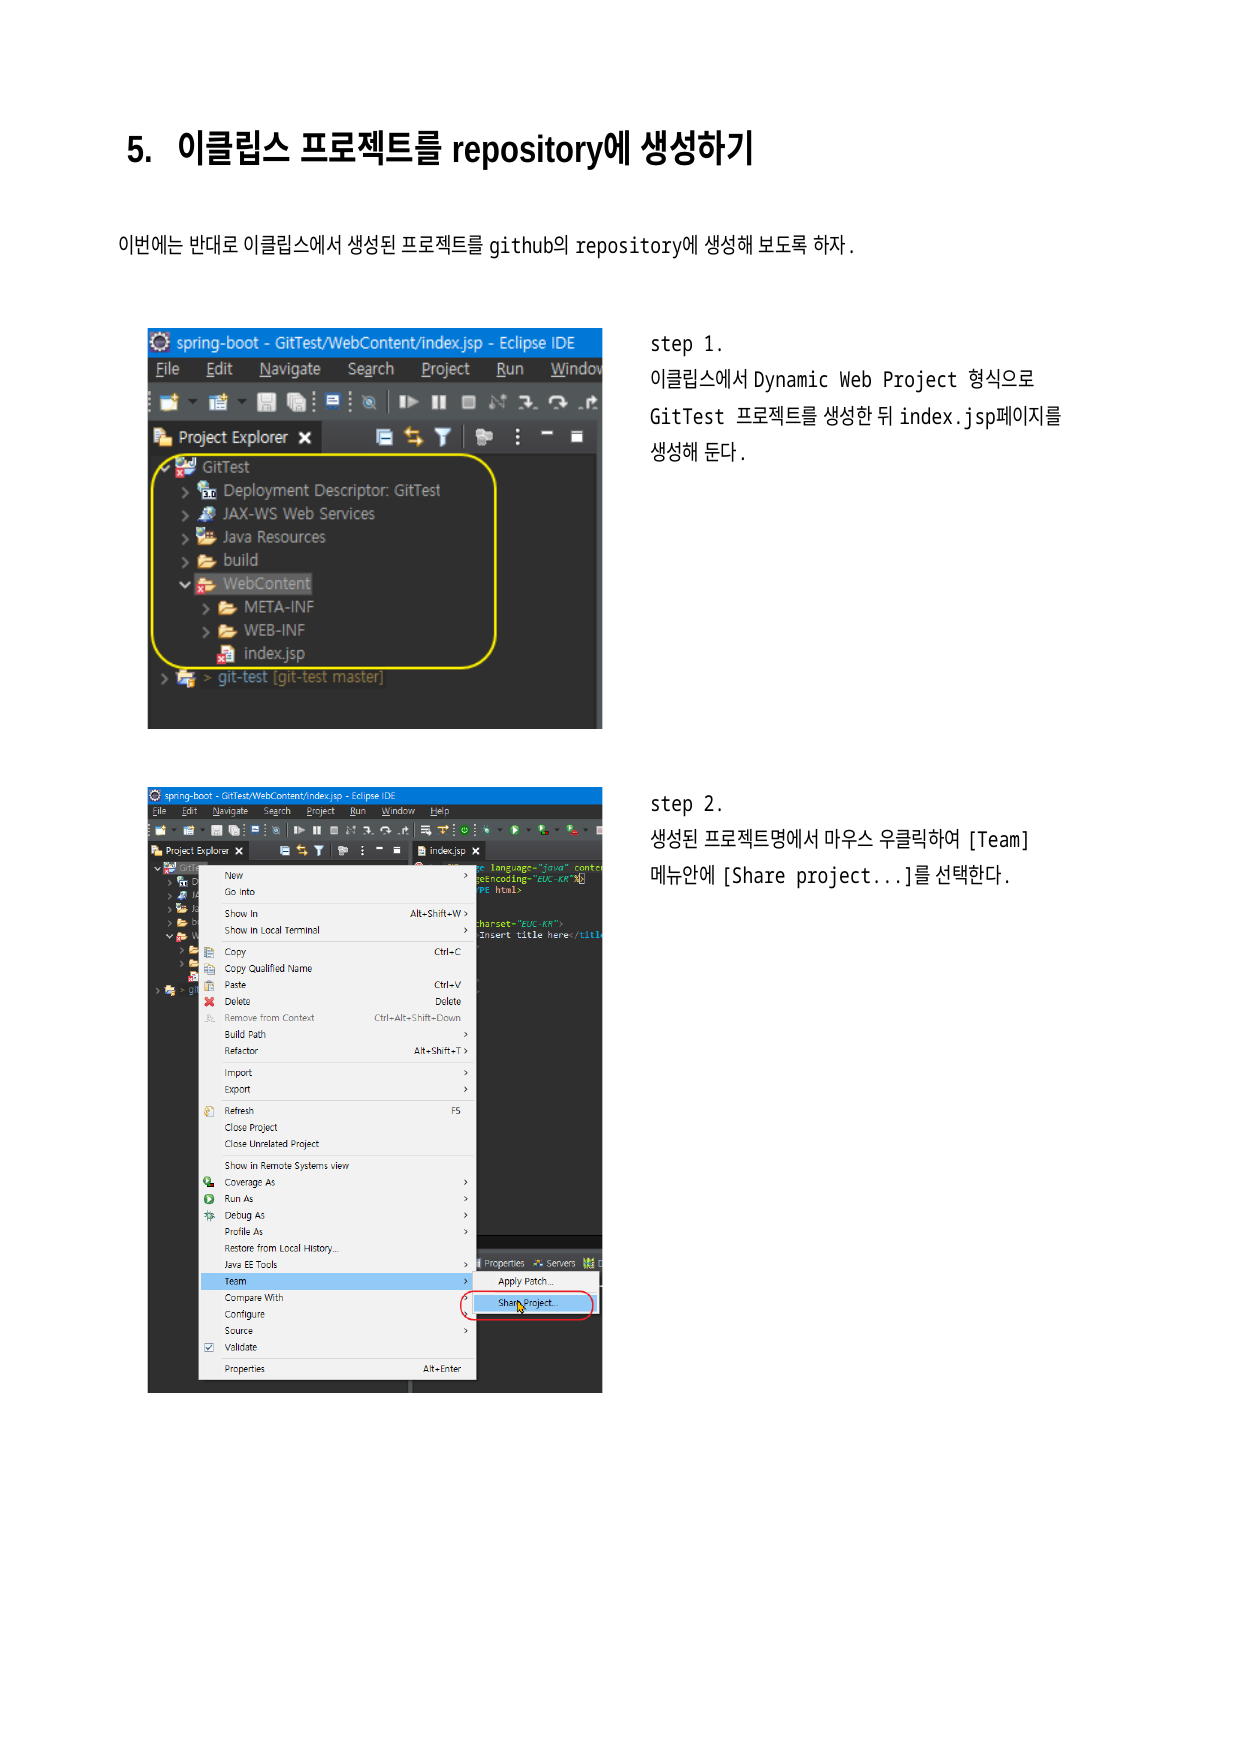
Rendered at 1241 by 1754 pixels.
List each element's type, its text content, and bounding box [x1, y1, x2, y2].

text 이번에는 반대로 이클립스에서 생성된 프로젝트를 github의 repository에 생성해 보도록 하자. [118, 228, 1122, 260]
picture [147, 328, 603, 729]
picture [147, 787, 603, 1393]
table_cell [118, 758, 620, 1423]
table_header step 1. 이클립스에서 Dynamic Web Project 형식으로 GitTest 프로젝트를 생성한 뒤 index.jsp페이지를 생성해 둔다. [620, 299, 1122, 758]
table_cell step 2. 생성된 프로젝트명에서 마우스 우클릭하여 [Team] 메뉴안에 [Share project...]를 선택한다. [620, 758, 1122, 1423]
table_header [118, 299, 620, 758]
subtitle 이클립스 프로젝트를 repository에 생성하기 [118, 118, 1122, 173]
